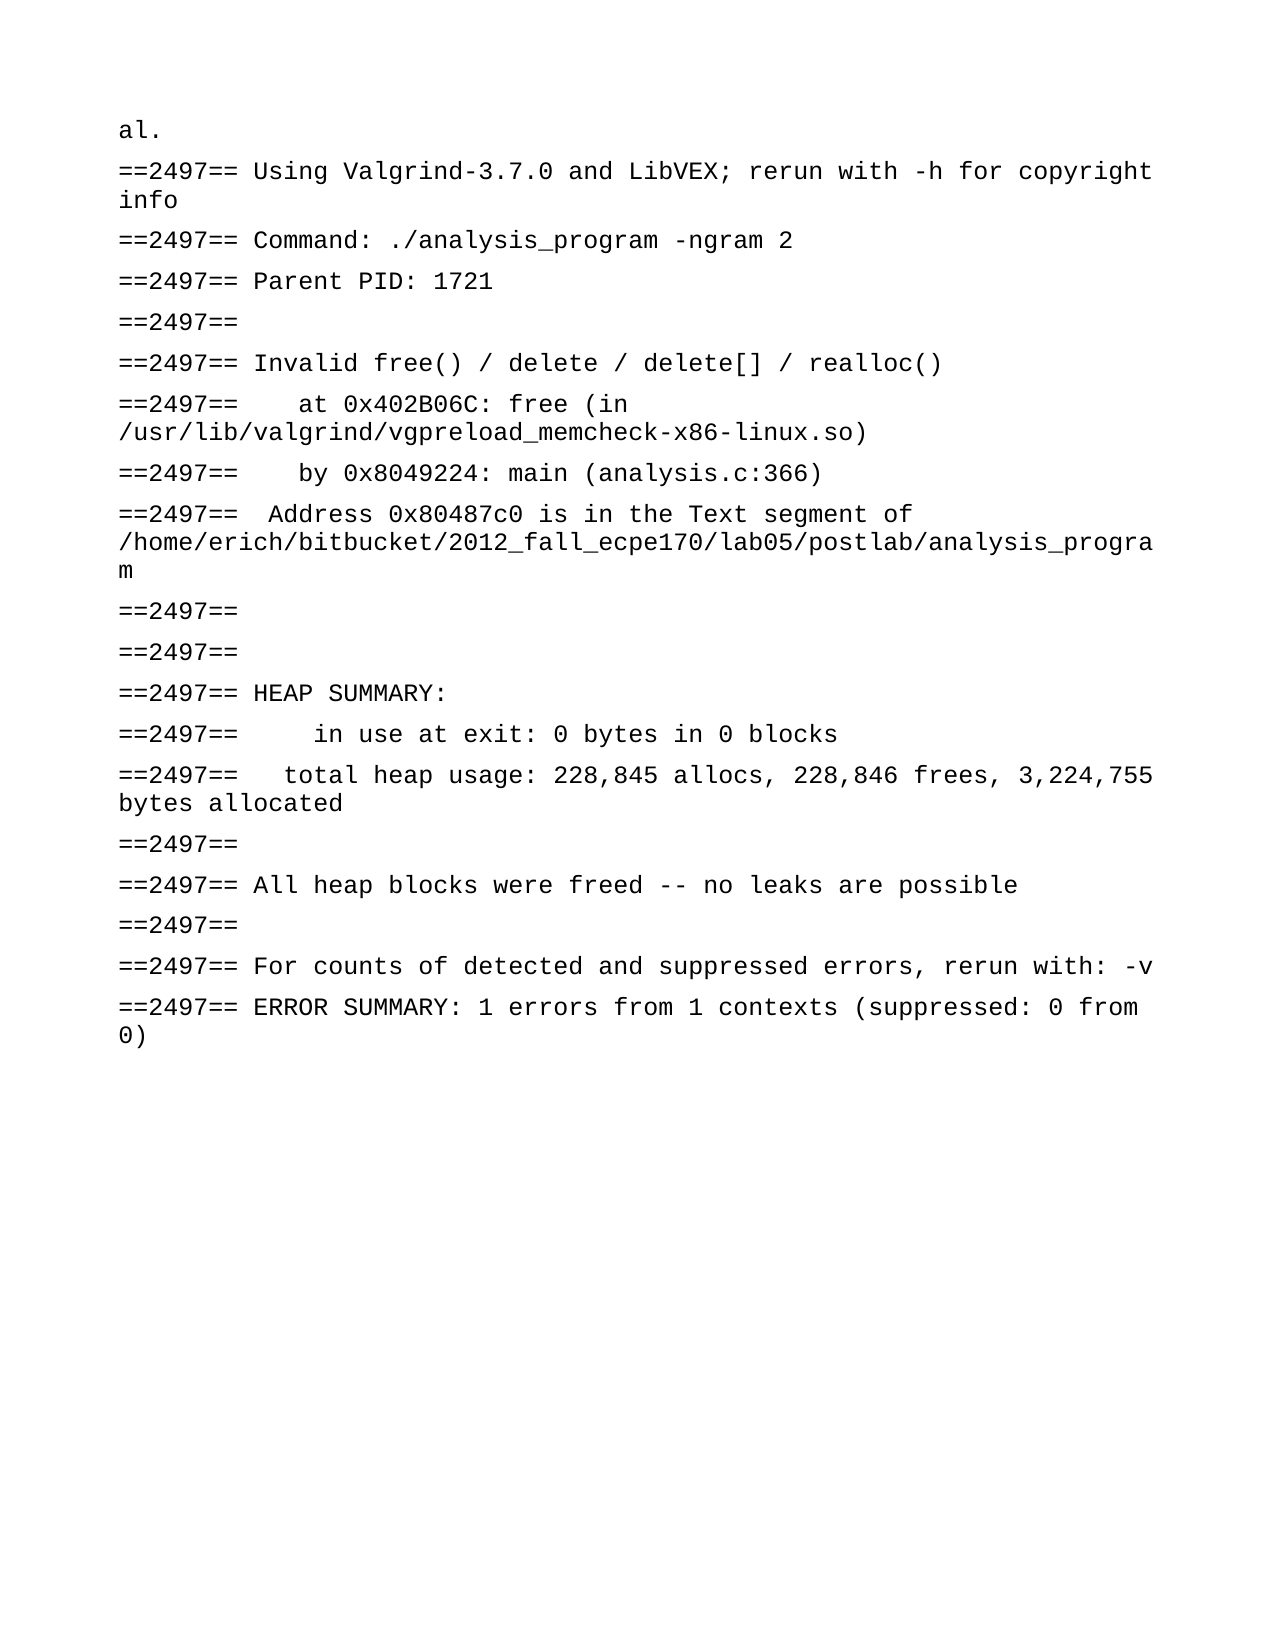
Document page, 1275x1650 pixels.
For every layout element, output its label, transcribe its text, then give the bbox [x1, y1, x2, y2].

text ==2497== Command: ./analysis_program -ngram 2 [118, 228, 1157, 256]
text ==2497== at 0x402B06C: free (in /usr/lib/valgrind/vgpreload_memcheck-x86-linux.so) [118, 391, 1157, 448]
text ==2497== in use at exit: 0 bytes in 0 blocks [118, 721, 1157, 750]
text ==2497== For counts of detected and suppressed errors, rerun with: -v [118, 954, 1157, 982]
text ==2497== [118, 599, 1157, 627]
text ==2497== HEAP SUMMARY: [118, 681, 1157, 709]
text al. [118, 118, 1157, 146]
text ==2497== Address 0x80487c0 is in the Text segment of /home/erich/bitbucket/2012_fall_ecpe170/lab05/postlab/analysis_program [118, 501, 1157, 586]
text ==2497== [118, 913, 1157, 941]
text ==2497== Using Valgrind-3.7.0 and LibVEX; rerun with -h for copyright info [118, 159, 1157, 216]
text ==2497== total heap usage: 228,845 allocs, 228,846 frees, 3,224,755 bytes allocated [118, 762, 1157, 819]
text ==2497== ERROR SUMMARY: 1 errors from 1 contexts (suppressed: 0 from 0) [118, 995, 1157, 1051]
text ==2497== [118, 640, 1157, 668]
text ==2497== by 0x8049224: main (analysis.c:366) [118, 461, 1157, 489]
text ==2497== [118, 831, 1157, 860]
text ==2497== All heap blocks were freed -- no leaks are possible [118, 872, 1157, 901]
text ==2497== Parent PID: 1721 [118, 269, 1157, 297]
text ==2497== Invalid free() / delete / delete[] / realloc() [118, 351, 1157, 379]
text ==2497== [118, 310, 1157, 338]
